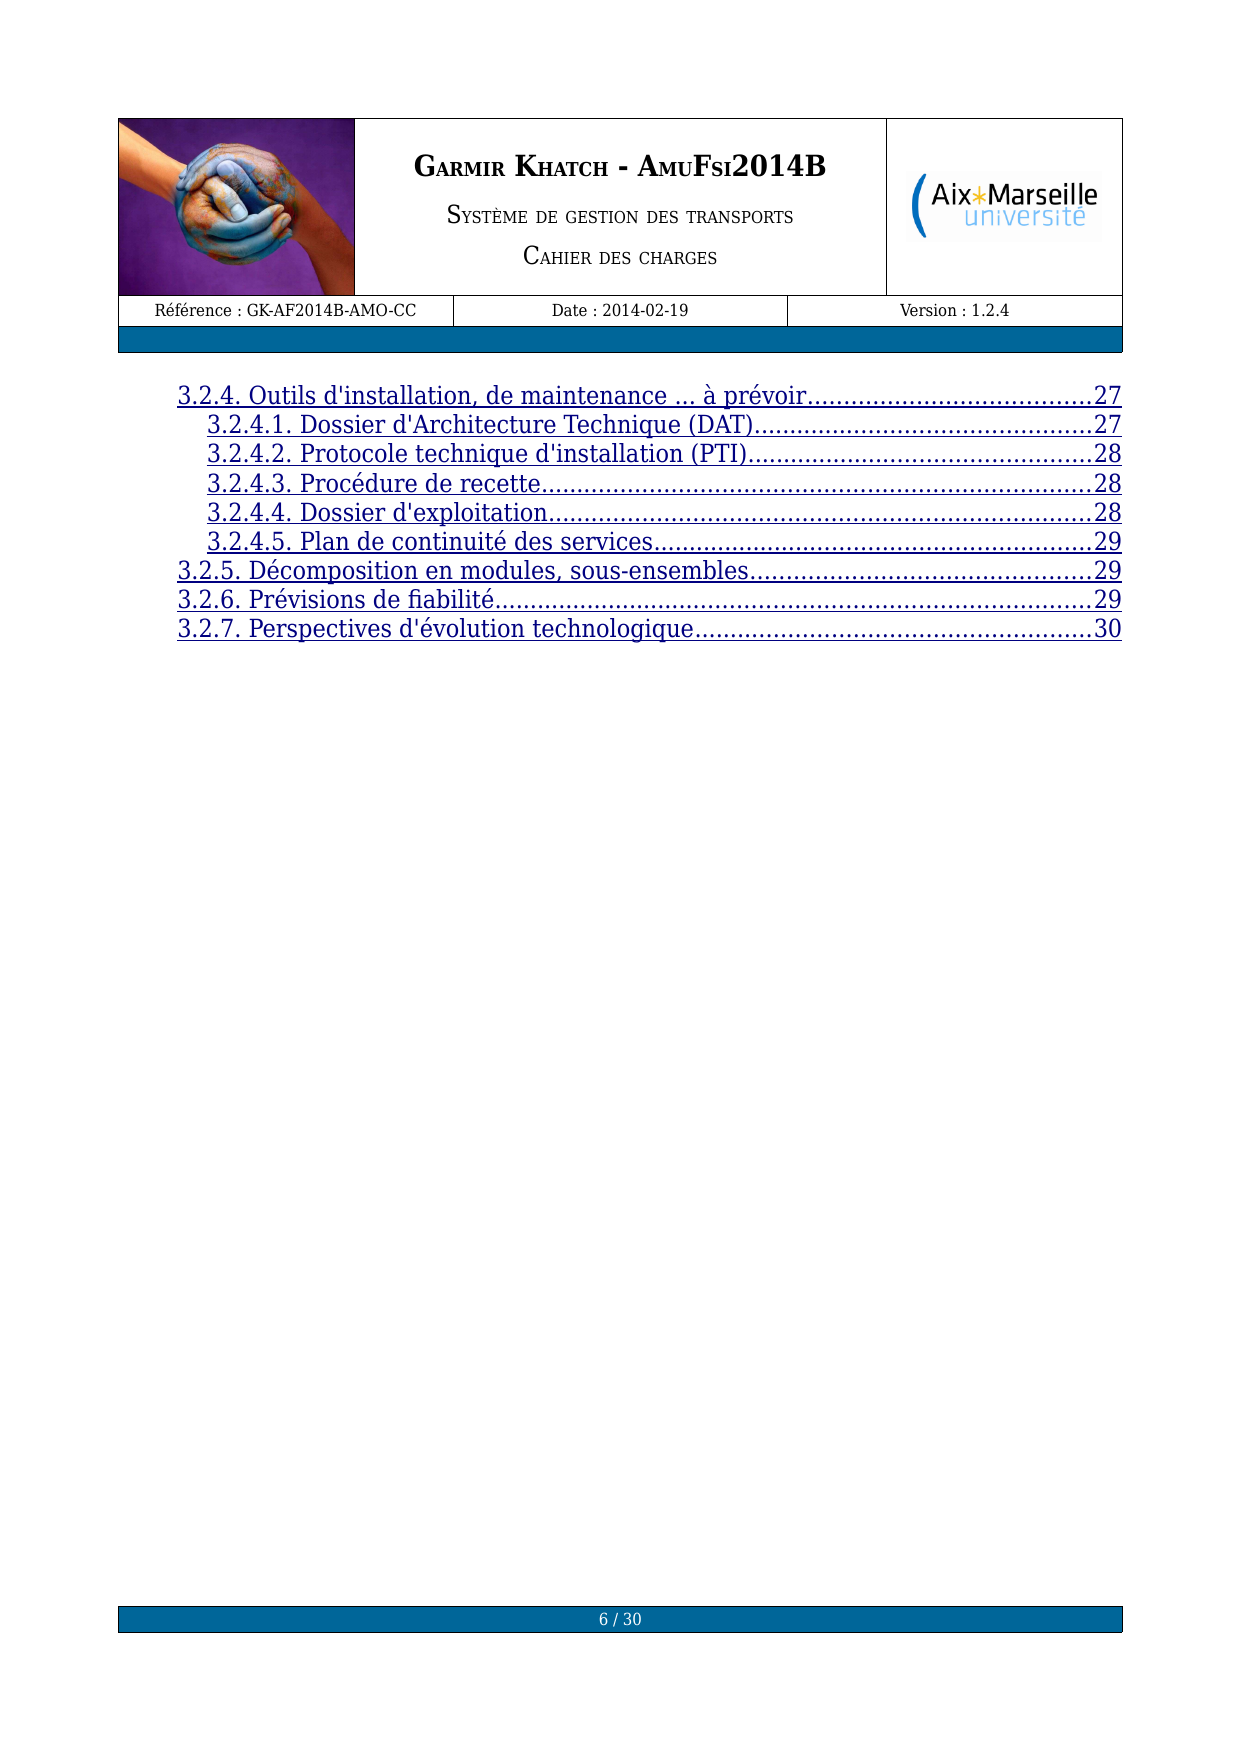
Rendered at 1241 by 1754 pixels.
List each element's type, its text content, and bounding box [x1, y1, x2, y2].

text 3.2.7. Perspectives d'évolution technologique 30 [177, 614, 1122, 640]
text 3.2.4.5. Plan de continuité des services 29 [207, 527, 1122, 552]
text 3.2.4.1. Dossier d'Architecture Technique (DAT) 27 [207, 410, 1122, 436]
text 3.2.4.3. Procédure de recette 28 [207, 469, 1122, 494]
text 3.2.4. Outils d'installation, de maintenance ... à prévoir 27 [177, 381, 1122, 406]
text 3.2.5. Décomposition en modules, sous-ensembles 29 [177, 556, 1122, 581]
picture [887, 126, 1122, 288]
text 3.2.4.2. Protocole technique d'installation (PTI) 28 [207, 439, 1122, 465]
text 3.2.6. Prévisions de fiabilité 29 [177, 585, 1122, 611]
picture [119, 119, 354, 295]
text 3.2.4.4. Dossier d'exploitation 28 [207, 498, 1122, 523]
